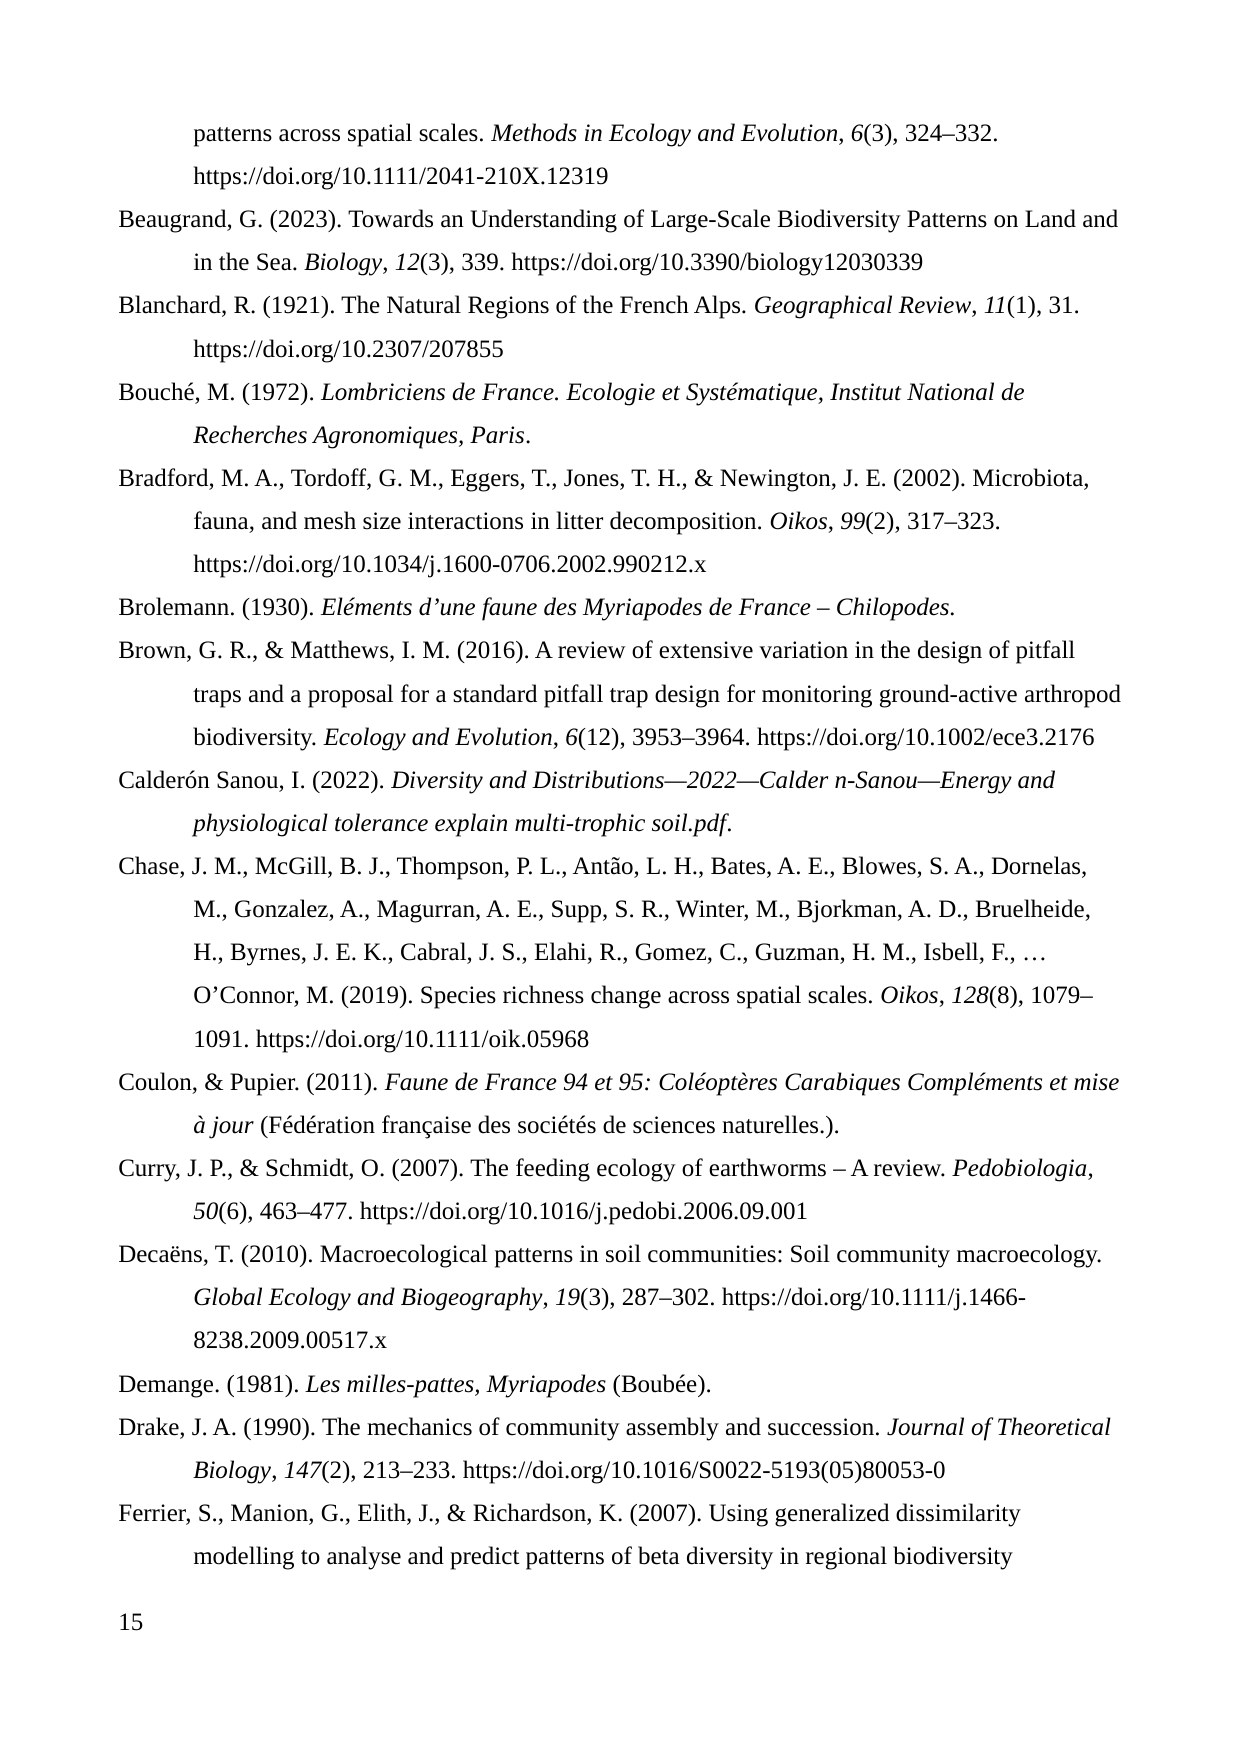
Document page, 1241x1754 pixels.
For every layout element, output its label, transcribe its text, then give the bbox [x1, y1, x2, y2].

text Beaugrand, G. (2023). Towards an Understanding of Large-Scale Biodiversity Patterns on Land and in the Sea. Biology, 12(3), 339. https://doi.org/10.3390/biology12030339 [118, 204, 1122, 276]
text Drake, J. A. (1990). The mechanics of community assembly and succession. Journal of Theoretical Biology, 147(2), 213–233. https://doi.org/10.1016/S0022-5193(05)80053-0 [118, 1412, 1122, 1484]
text Blanchard, R. (1921). The Natural Regions of the French Alps. Geographical Review, 11(1), 31. https://doi.org/10.2307/207855 [118, 291, 1122, 362]
text Chase, J. M., McGill, B. J., Thompson, P. L., Antão, L. H., Bates, A. E., Blowes, S. A., Dornelas, M., Gonzalez, A., Magurran, A. E., Supp, S. R., Winter, M., Bjorkman, A. D., Bruelheide, H., Byrnes, J. E. K., Cabral, J. S., Elahi, R., Gomez, C., Guzman, H. M., Isbell, F., … O’Connor, M. (2019). Species richness change across spatial scales. Oikos, 128(8), 1079–1091. https://doi.org/10.1111/oik.05968 [118, 851, 1122, 1052]
text Demange. (1981). Les milles-pattes, Myriapodes (Boubée). [118, 1369, 1122, 1397]
text Brolemann. (1930). Eléments d’une faune des Myriapodes de France – Chilopodes. [118, 592, 1122, 621]
text Bouché, M. (1972). Lombriciens de France. Ecologie et Systématique, Institut National de Recherches Agronomiques, Paris. [118, 377, 1122, 449]
text Decaëns, T. (2010). Macroecological patterns in soil communities: Soil community macroecology. Global Ecology and Biogeography, 19(3), 287–302. https://doi.org/10.1111/j.1466-8238.2009.00517.x [118, 1239, 1122, 1354]
text Brown, G. R., & Matthews, I. M. (2016). A review of extensive variation in the design of pitfall traps and a proposal for a standard pitfall trap design for monitoring ground‐active arthropod biodiversity. Ecology and Evolution, 6(12), 3953–3964. https://doi.org/10.1002/ece3.2176 [118, 636, 1122, 751]
text Calderón Sanou, I. (2022). Diversity and Distributions—2022—Calder n‐Sanou—Energy and physiological tolerance explain multi‐trophic soil.pdf. [118, 765, 1122, 837]
text Coulon, & Pupier. (2011). Faune de France 94 et 95: Coléoptères Carabiques Compléments et mise à jour (Fédération française des sociétés de sciences naturelles.). [118, 1067, 1122, 1139]
text Curry, J. P., & Schmidt, O. (2007). The feeding ecology of earthworms – A review. Pedobiologia, 50(6), 463–477. https://doi.org/10.1016/j.pedobi.2006.09.001 [118, 1153, 1122, 1225]
text patterns across spatial scales. Methods in Ecology and Evolution, 6(3), 324–332. https://doi.org/10.1111/2041-210X.12319 [118, 118, 1122, 190]
text Bradford, M. A., Tordoff, G. M., Eggers, T., Jones, T. H., & Newington, J. E. (2002). Microbiota, fauna, and mesh size interactions in litter decomposition. Oikos, 99(2), 317–323. https://doi.org/10.1034/j.1600-0706.2002.990212.x [118, 463, 1122, 578]
text Ferrier, S., Manion, G., Elith, J., & Richardson, K. (2007). Using generalized dissimilarity modelling to analyse and predict patterns of beta diversity in regional biodiversity [118, 1498, 1122, 1570]
